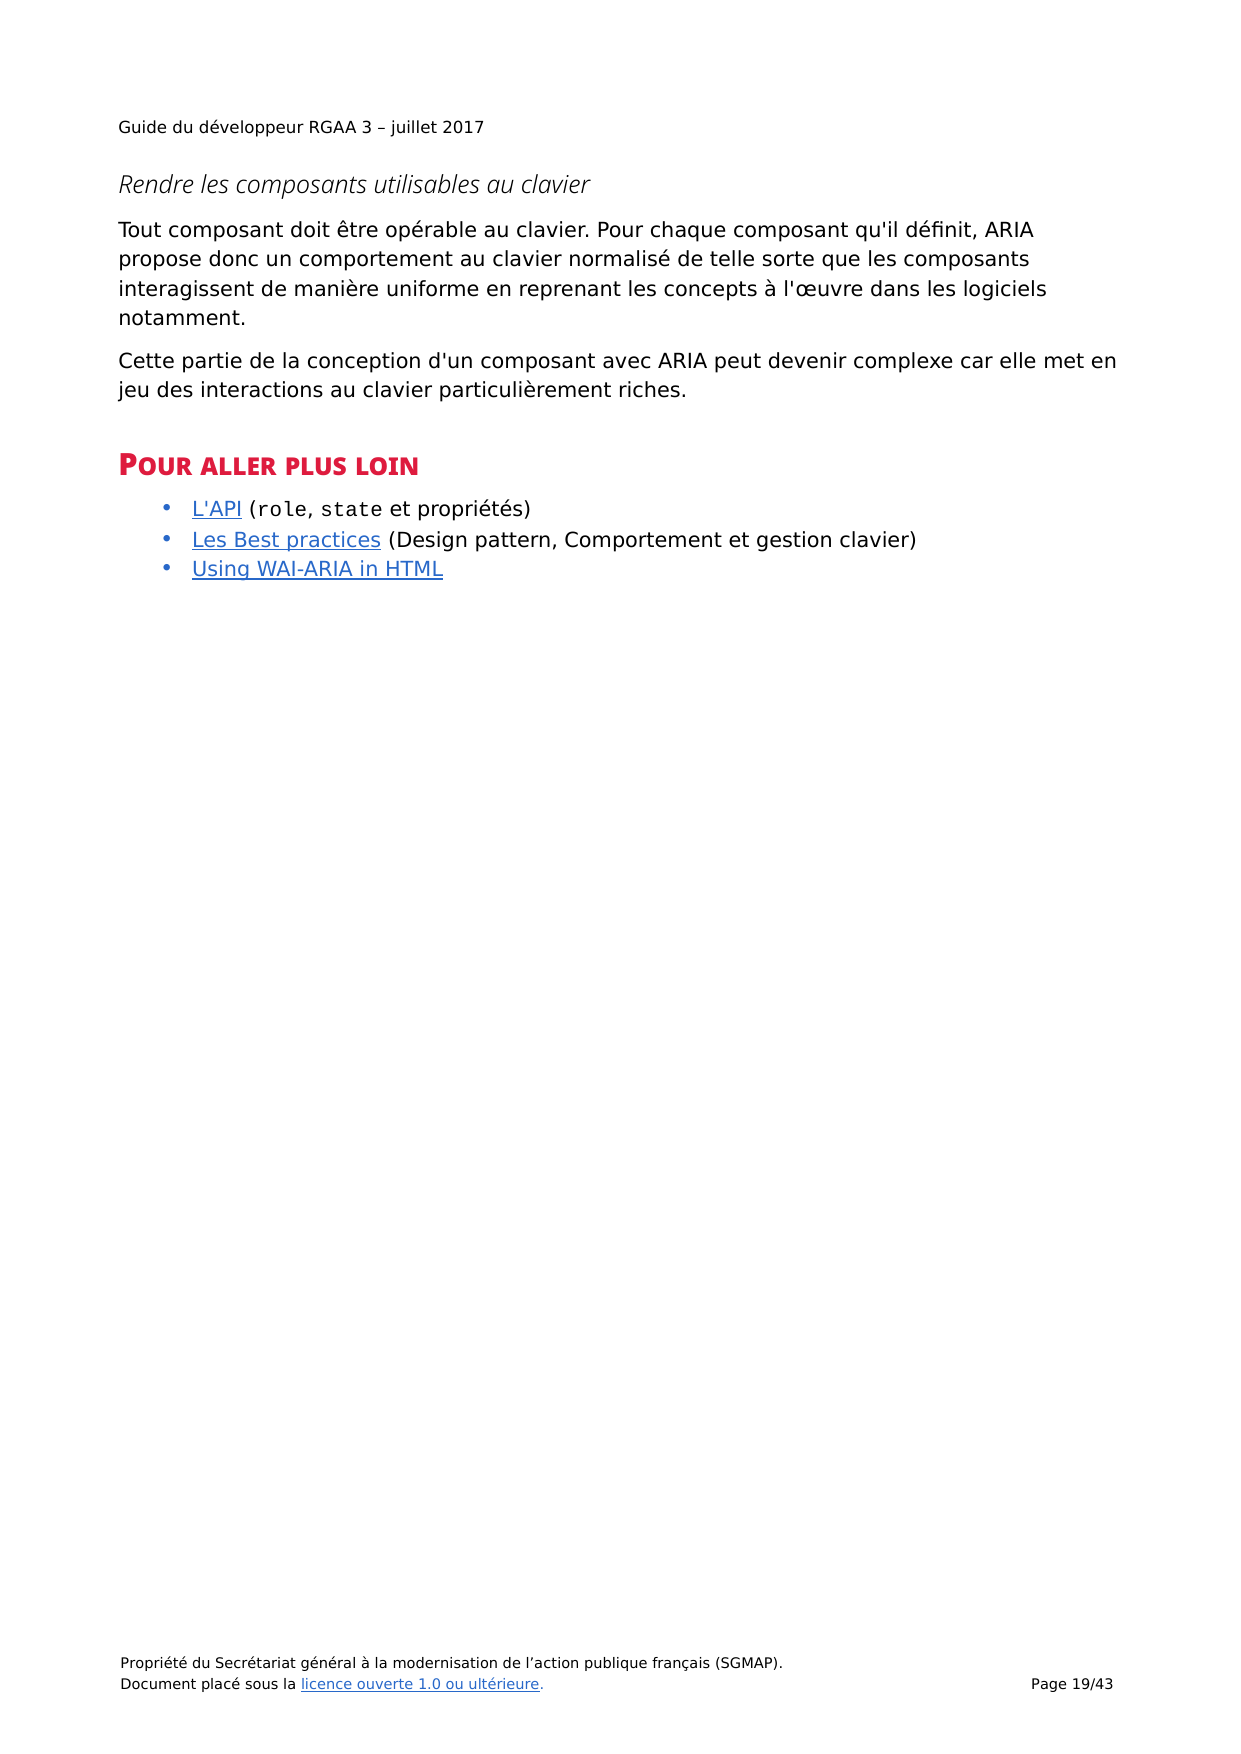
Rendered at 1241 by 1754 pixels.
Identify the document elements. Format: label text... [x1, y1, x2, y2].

list L'API (role, state et propriétés) [162, 497, 1122, 523]
subtitle Pour aller plus loin [118, 443, 1122, 484]
text Cette partie de la conception d'un composant avec ARIA peut devenir complexe car elle met en jeu des interactions au clavier particulièrement riches. [118, 349, 1122, 403]
text Tout composant doit être opérable au clavier. Pour chaque composant qu'il définit, ARIA propose donc un comportement au clavier normalisé de telle sorte que les composants interagissent de manière uniforme en reprenant les concepts à l'œuvre dans les logiciels notamment. [118, 218, 1122, 330]
list Using WAI-ARIA in HTML [162, 557, 1122, 582]
subtitle Rendre les composants utilisables au clavier [118, 167, 1122, 201]
list Les Best practices (Design pattern, Comportement et gestion clavier) [162, 528, 1122, 553]
